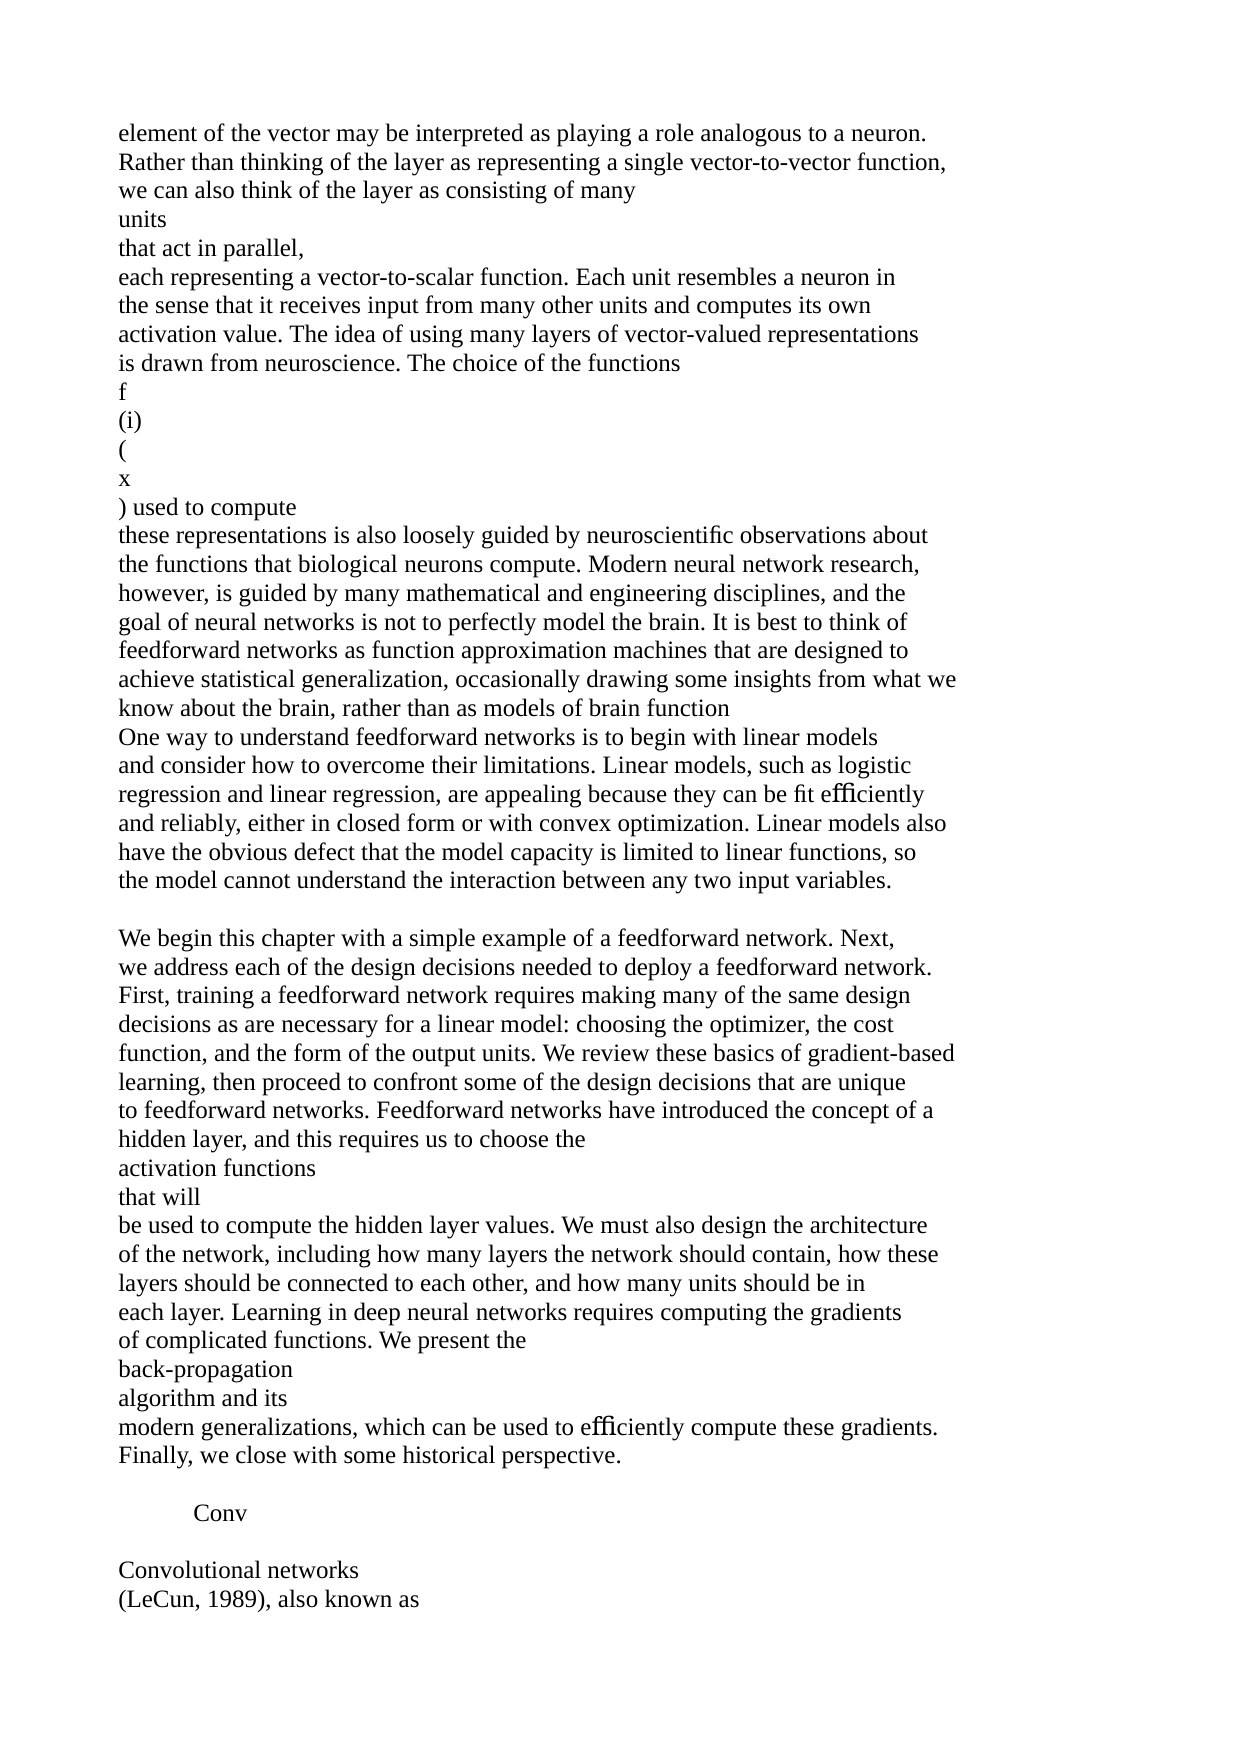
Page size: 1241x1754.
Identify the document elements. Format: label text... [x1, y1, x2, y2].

text the model cannot understand the interaction between any two input variables. [118, 866, 1122, 894]
text layers should be connected to each other, and how many units should be in [118, 1268, 1122, 1297]
text these representations is also loosely guided by neuroscientiﬁc observations about [118, 521, 1122, 549]
text feedforward networks as function approximation machines that are designed to [118, 636, 1122, 664]
text First, training a feedforward network requires making many of the same design [118, 981, 1122, 1009]
text function, and the form of the output units. We review these basics of gradient-based [118, 1038, 1122, 1067]
text we can also think of the layer as consisting of many [118, 176, 1122, 204]
text to feedforward networks. Feedforward networks have introduced the concept of a [118, 1096, 1122, 1124]
text of complicated functions. We present the [118, 1326, 1122, 1354]
text x [118, 463, 1122, 492]
text back-propagation [118, 1354, 1122, 1383]
text Rather than thinking of the layer as representing a single vector-to-vector function, [118, 147, 1122, 176]
text Conv [118, 1498, 1122, 1527]
text of the network, including how many layers the network should contain, how these [118, 1239, 1122, 1268]
text Finally, we close with some historical perspective. [118, 1441, 1122, 1469]
text One way to understand feedforward networks is to begin with linear models [118, 722, 1122, 751]
text learning, then proceed to confront some of the design decisions that are unique [118, 1067, 1122, 1096]
text goal of neural networks is not to perfectly model the brain. It is best to think of [118, 607, 1122, 636]
text (i) [118, 406, 1122, 434]
text have the obvious defect that the model capacity is limited to linear functions, so [118, 837, 1122, 866]
text be used to compute the hidden layer values. We must also design the architecture [118, 1211, 1122, 1239]
text hidden layer, and this requires us to choose the [118, 1124, 1122, 1153]
text ) used to compute [118, 492, 1122, 521]
text f [118, 377, 1122, 406]
text we address each of the design decisions needed to deploy a feedforward network. [118, 952, 1122, 981]
text decisions as are necessary for a linear model: choosing the optimizer, the cost [118, 1009, 1122, 1038]
text We begin this chapter with a simple example of a feedforward network. Next, [118, 923, 1122, 952]
text and consider how to overcome their limitations. Linear models, such as logistic [118, 751, 1122, 779]
text (LeCun, 1989), also known as [118, 1584, 1122, 1613]
text that will [118, 1182, 1122, 1211]
text activation functions [118, 1153, 1122, 1182]
text ( [118, 434, 1122, 463]
text know about the brain, rather than as models of brain function [118, 693, 1122, 722]
text modern generalizations, which can be used to eﬃciently compute these gradients. [118, 1412, 1122, 1441]
text the sense that it receives input from many other units and computes its own [118, 291, 1122, 319]
text units [118, 204, 1122, 233]
text activation value. The idea of using many layers of vector-valued representations [118, 319, 1122, 348]
text algorithm and its [118, 1383, 1122, 1412]
text each layer. Learning in deep neural networks requires computing the gradients [118, 1297, 1122, 1326]
text element of the vector may be interpreted as playing a role analogous to a neuron. [118, 118, 1122, 147]
text the functions that biological neurons compute. Modern neural network research, [118, 549, 1122, 578]
text regression and linear regression, are appealing because they can be ﬁt eﬃciently [118, 779, 1122, 808]
text and reliably, either in closed form or with convex optimization. Linear models also [118, 808, 1122, 837]
text each representing a vector-to-scalar function. Each unit resembles a neuron in [118, 262, 1122, 291]
text that act in parallel, [118, 233, 1122, 262]
text is drawn from neuroscience. The choice of the functions [118, 348, 1122, 377]
text Convolutional networks [118, 1556, 1122, 1584]
text achieve statistical generalization, occasionally drawing some insights from what we [118, 664, 1122, 693]
text however, is guided by many mathematical and engineering disciplines, and the [118, 578, 1122, 607]
